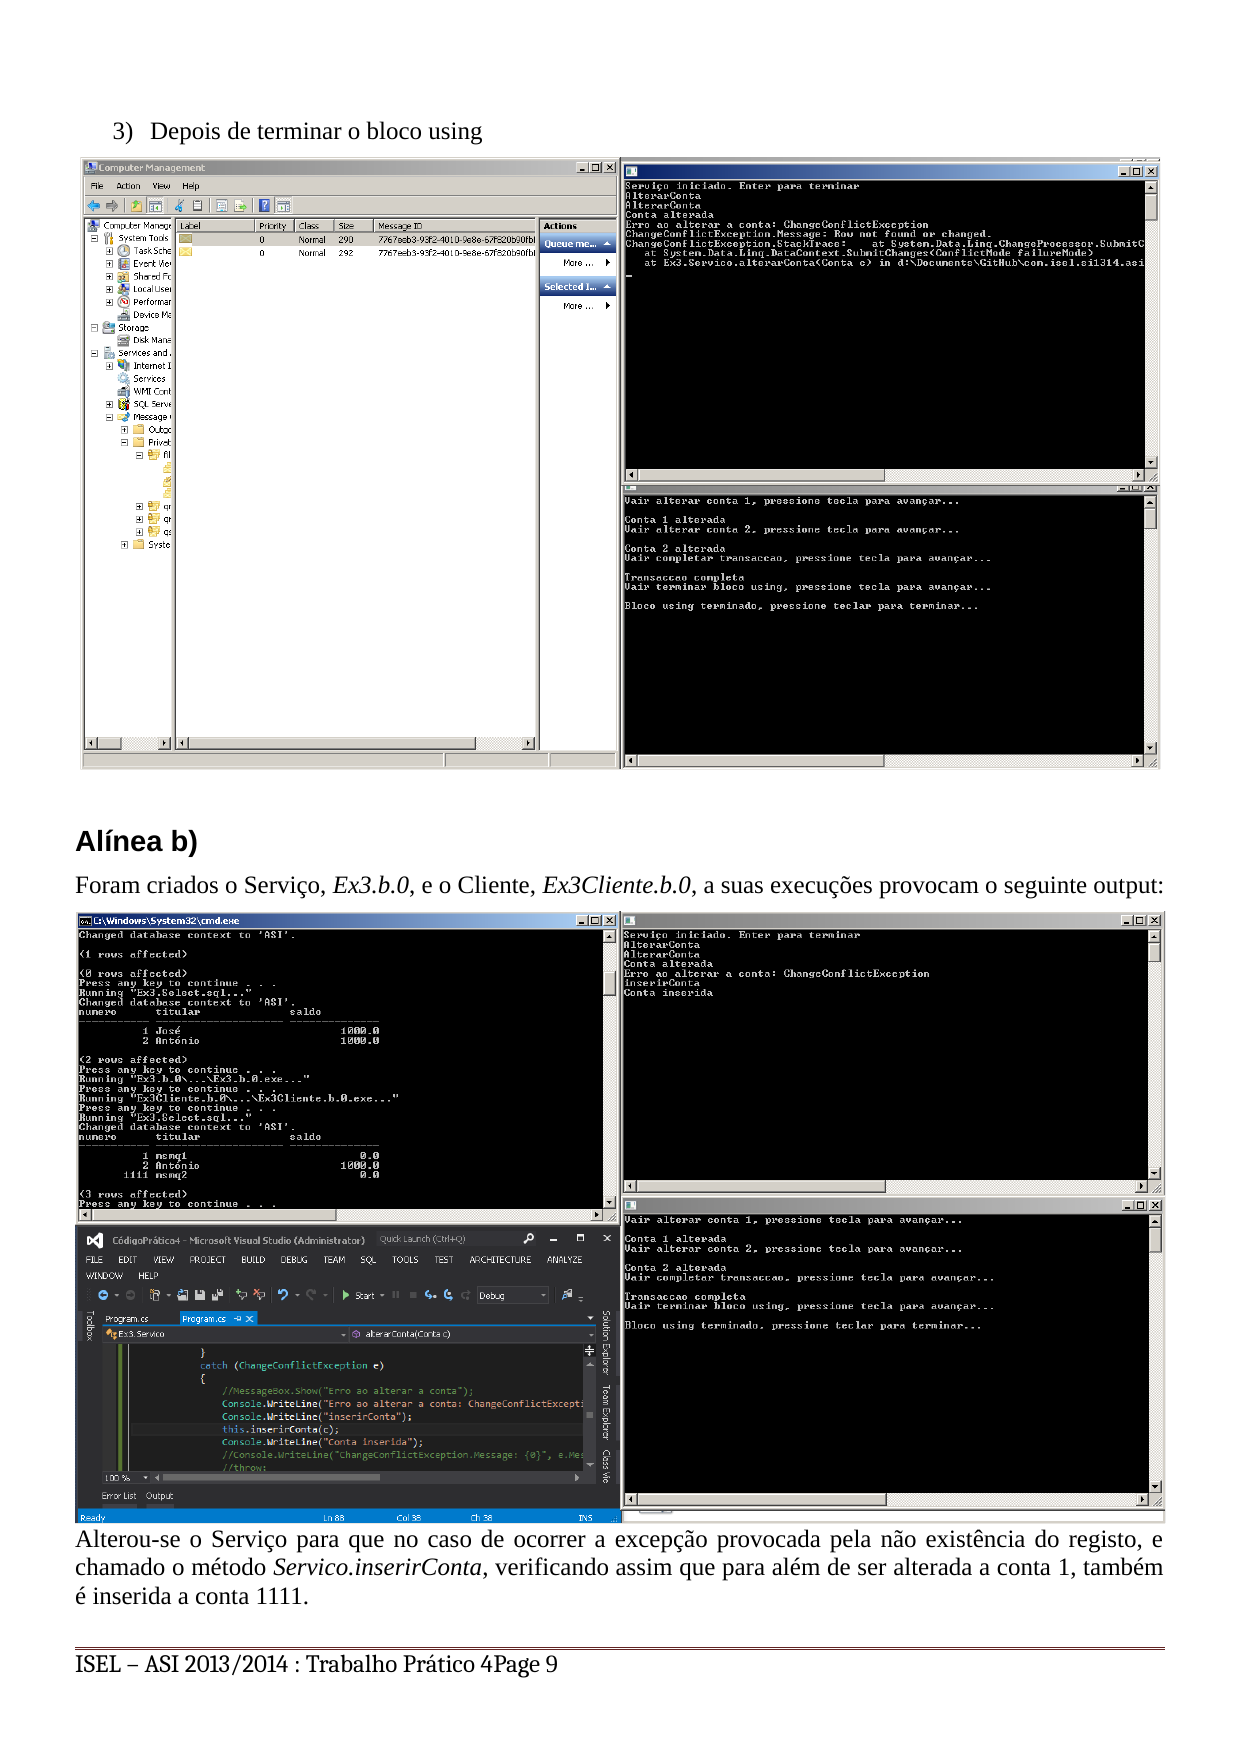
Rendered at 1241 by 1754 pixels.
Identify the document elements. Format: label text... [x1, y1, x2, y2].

text Foram criados o Serviço, Ex3.b.0, e o Cliente, Ex3Cliente.b.0, a suas execuções provocam o seguinte output: [75, 870, 1165, 898]
picture [80, 157, 1161, 770]
subtitle Alínea b) [75, 824, 1165, 857]
picture [75, 911, 1166, 1524]
list Depois de terminar o bloco using [112, 116, 1165, 145]
text Alterou-se o Serviço para que no caso de ocorrer a excepção provocada pela não existência do registo, e chamado o método Servico.inserirConta, verificando assim que para além de ser alterada a conta 1, também é inserida a conta 1111. [75, 1524, 1165, 1610]
